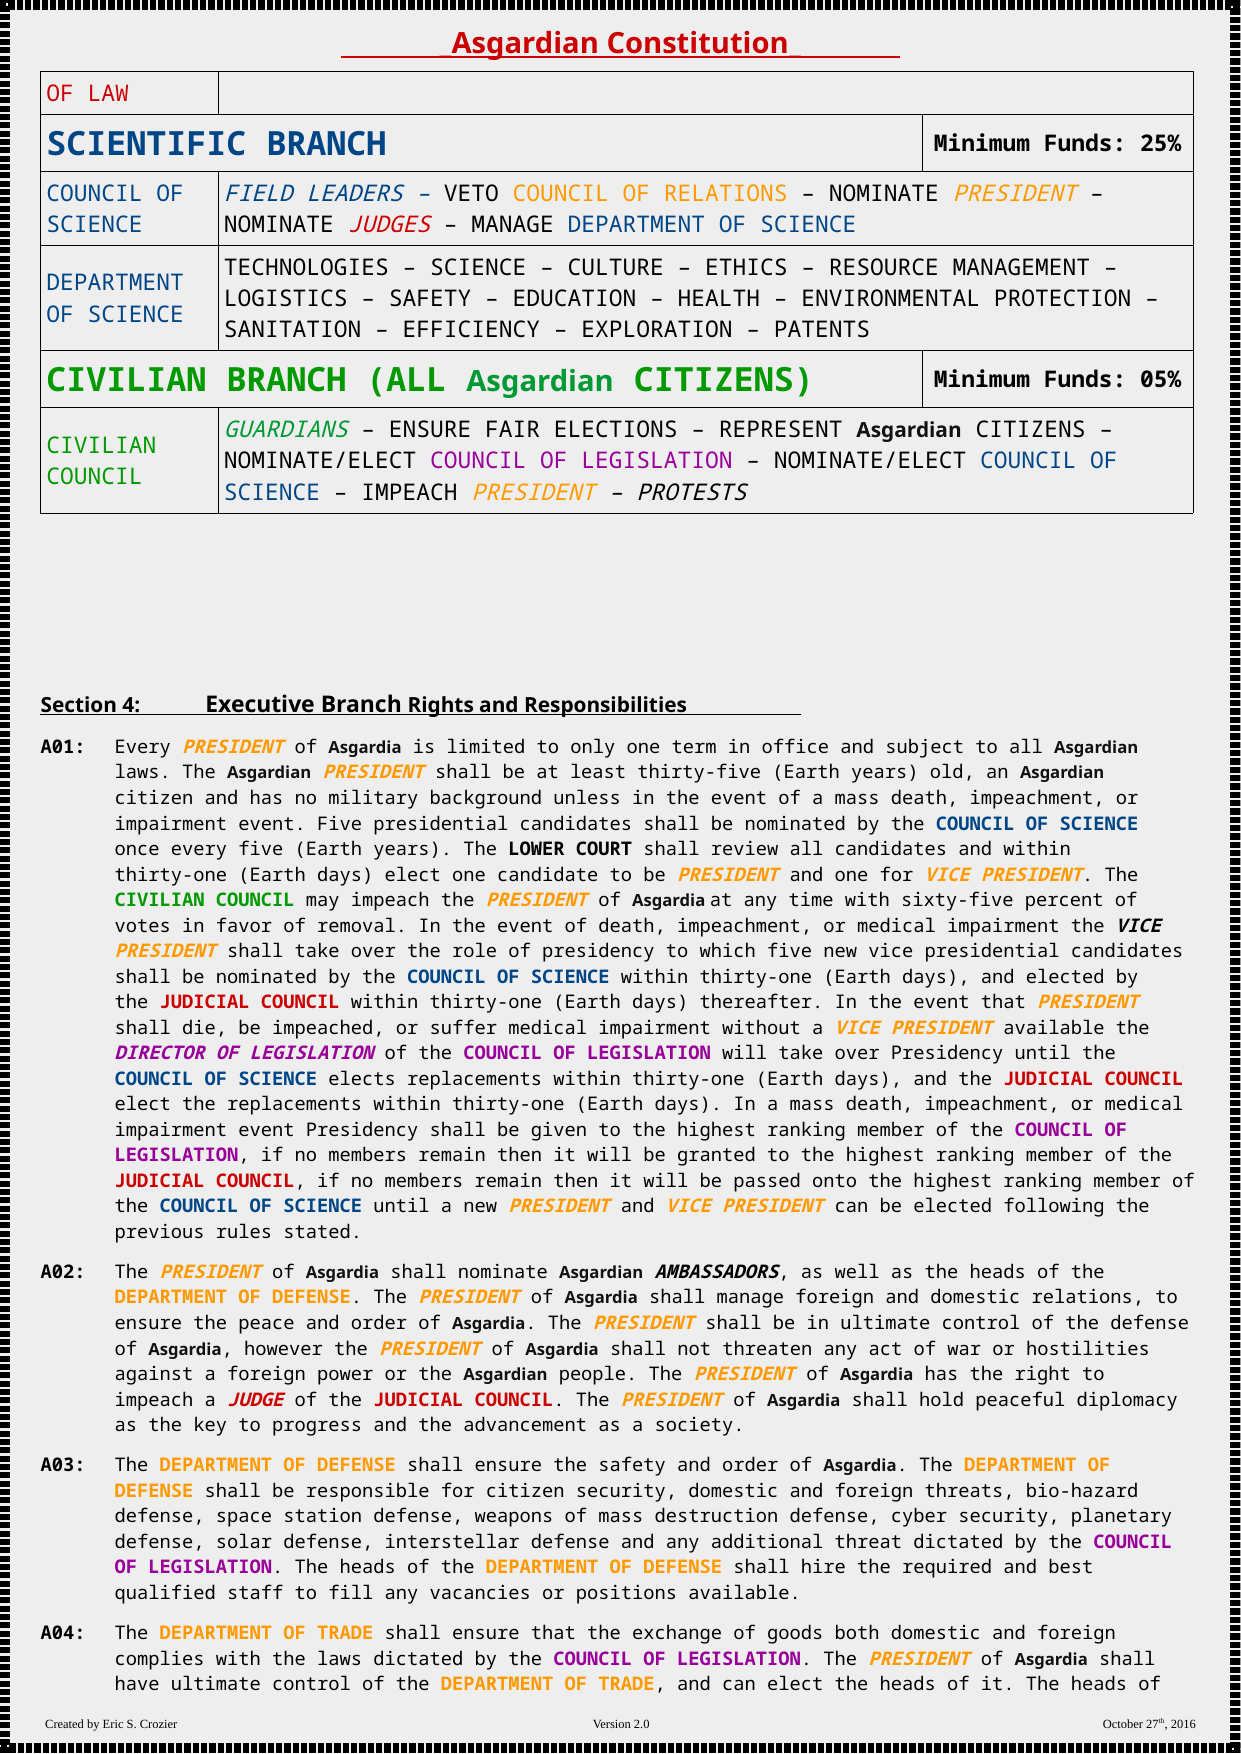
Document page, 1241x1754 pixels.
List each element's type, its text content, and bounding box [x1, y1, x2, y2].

table_cell Minimum Funds: 05% [923, 351, 1193, 407]
table_cell FIELD LEADERS – VETO COUNCIL OF RELATIONS – NOMINATE PRESIDENT – NOMINATE JUDGES – MANAGE DEPARTMENT OF SCIENCE [219, 172, 1193, 245]
text A03: The DEPARTMENT OF DEFENSE shall ensure the safety and order of Asgardia. The DEPARTMENT OF DEFENSE shall be responsible for citizen security, domestic and foreign threats, bio-hazard defense, space station defense, weapons of mass destruction defense, cyber security, planetary defense, solar defense, interstellar defense and any additional threat dictated by the COUNCIL OF LEGISLATION. The heads of the DEPARTMENT OF DEFENSE shall hire the required and best qualified staff to fill any vacancies or positions available. [40, 1452, 1200, 1605]
table_cell COUNCIL OF SCIENCE [41, 172, 218, 245]
table_cell CIVILIAN COUNCIL [41, 408, 218, 512]
table_cell CIVILIAN BRANCH (ALL Asgardian CITIZENS) [41, 351, 922, 407]
text Section 4: Executive Branch Rights and Responsibilities [40, 687, 1200, 719]
table_cell OF LAW [41, 72, 218, 114]
text A01: Every PRESIDENT of Asgardia is limited to only one term in office and subject to all Asgardian laws. The Asgardian PRESIDENT shall be at least thirty-five (Earth years) old, an Asgardian citizen and has no military background unless in the event of a mass death, impeachment, or impairment event. Five presidential candidates shall be nominated by the COUNCIL OF SCIENCE once every five (Earth years). The LOWER COURT shall review all candidates and within thirty-one (Earth days) elect one candidate to be PRESIDENT and one for VICE PRESIDENT. The CIVILIAN COUNCIL may impeach the PRESIDENT of Asgardia at any time with sixty-five percent of votes in favor of removal. In the event of death, impeachment, or medical impairment the VICE PRESIDENT shall take over the role of presidency to which five new vice presidential candidates shall be nominated by the COUNCIL OF SCIENCE within thirty-one (Earth days), and elected by the JUDICIAL COUNCIL within thirty-one (Earth days) thereafter. In the event that PRESIDENT shall die, be impeached, or suffer medical impairment without a VICE PRESIDENT available the DIRECTOR OF LEGISLATION of the COUNCIL OF LEGISLATION will take over Presidency until the COUNCIL OF SCIENCE elects replacements within thirty-one (Earth days), and the JUDICIAL COUNCIL elect the replacements within thirty-one (Earth days). In a mass death, impeachment, or medical impairment event Presidency shall be given to the highest ranking member of the COUNCIL OF LEGISLATION, if no members remain then it will be granted to the highest ranking member of the JUDICIAL COUNCIL, if no members remain then it will be passed onto the highest ranking member of the COUNCIL OF SCIENCE until a new PRESIDENT and VICE PRESIDENT can be elected following the previous rules stated. [40, 733, 1200, 1244]
table_cell TECHNOLOGIES – SCIENCE – CULTURE – ETHICS – RESOURCE MANAGEMENT – LOGISTICS – SAFETY – EDUCATION – HEALTH – ENVIRONMENTAL PROTECTION – SANITATION – EFFICIENCY – EXPLORATION – PATENTS [219, 246, 1193, 350]
table_cell Minimum Funds: 25% [923, 115, 1193, 171]
table_cell GUARDIANS – ENSURE FAIR ELECTIONS – REPRESENT Asgardian CITIZENS – NOMINATE/ELECT COUNCIL OF LEGISLATION – NOMINATE/ELECT COUNCIL OF SCIENCE – IMPEACH PRESIDENT – PROTESTS [219, 408, 1193, 512]
table_cell DEPARTMENT OF SCIENCE [41, 246, 218, 350]
text A04: The DEPARTMENT OF TRADE shall ensure that the exchange of goods both domestic and foreign complies with the laws dictated by the COUNCIL OF LEGISLATION. The PRESIDENT of Asgardia shall have ultimate control of the DEPARTMENT OF TRADE, and can elect the heads of it. The heads of [40, 1619, 1200, 1696]
table_cell SCIENTIFIC BRANCH [41, 115, 922, 171]
text A02: The PRESIDENT of Asgardia shall nominate Asgardian AMBASSADORS, as well as the heads of the DEPARTMENT OF DEFENSE. The PRESIDENT of Asgardia shall manage foreign and domestic relations, to ensure the peace and order of Asgardia. The PRESIDENT shall be in ultimate control of the defense of Asgardia, however the PRESIDENT of Asgardia shall not threaten any act of war or hostilities against a foreign power or the Asgardian people. The PRESIDENT of Asgardia has the right to impeach a JUDGE of the JUDICIAL COUNCIL. The PRESIDENT of Asgardia shall hold peaceful diplomacy as the key to progress and the advancement as a society. [40, 1258, 1200, 1437]
table_cell [219, 72, 1193, 114]
